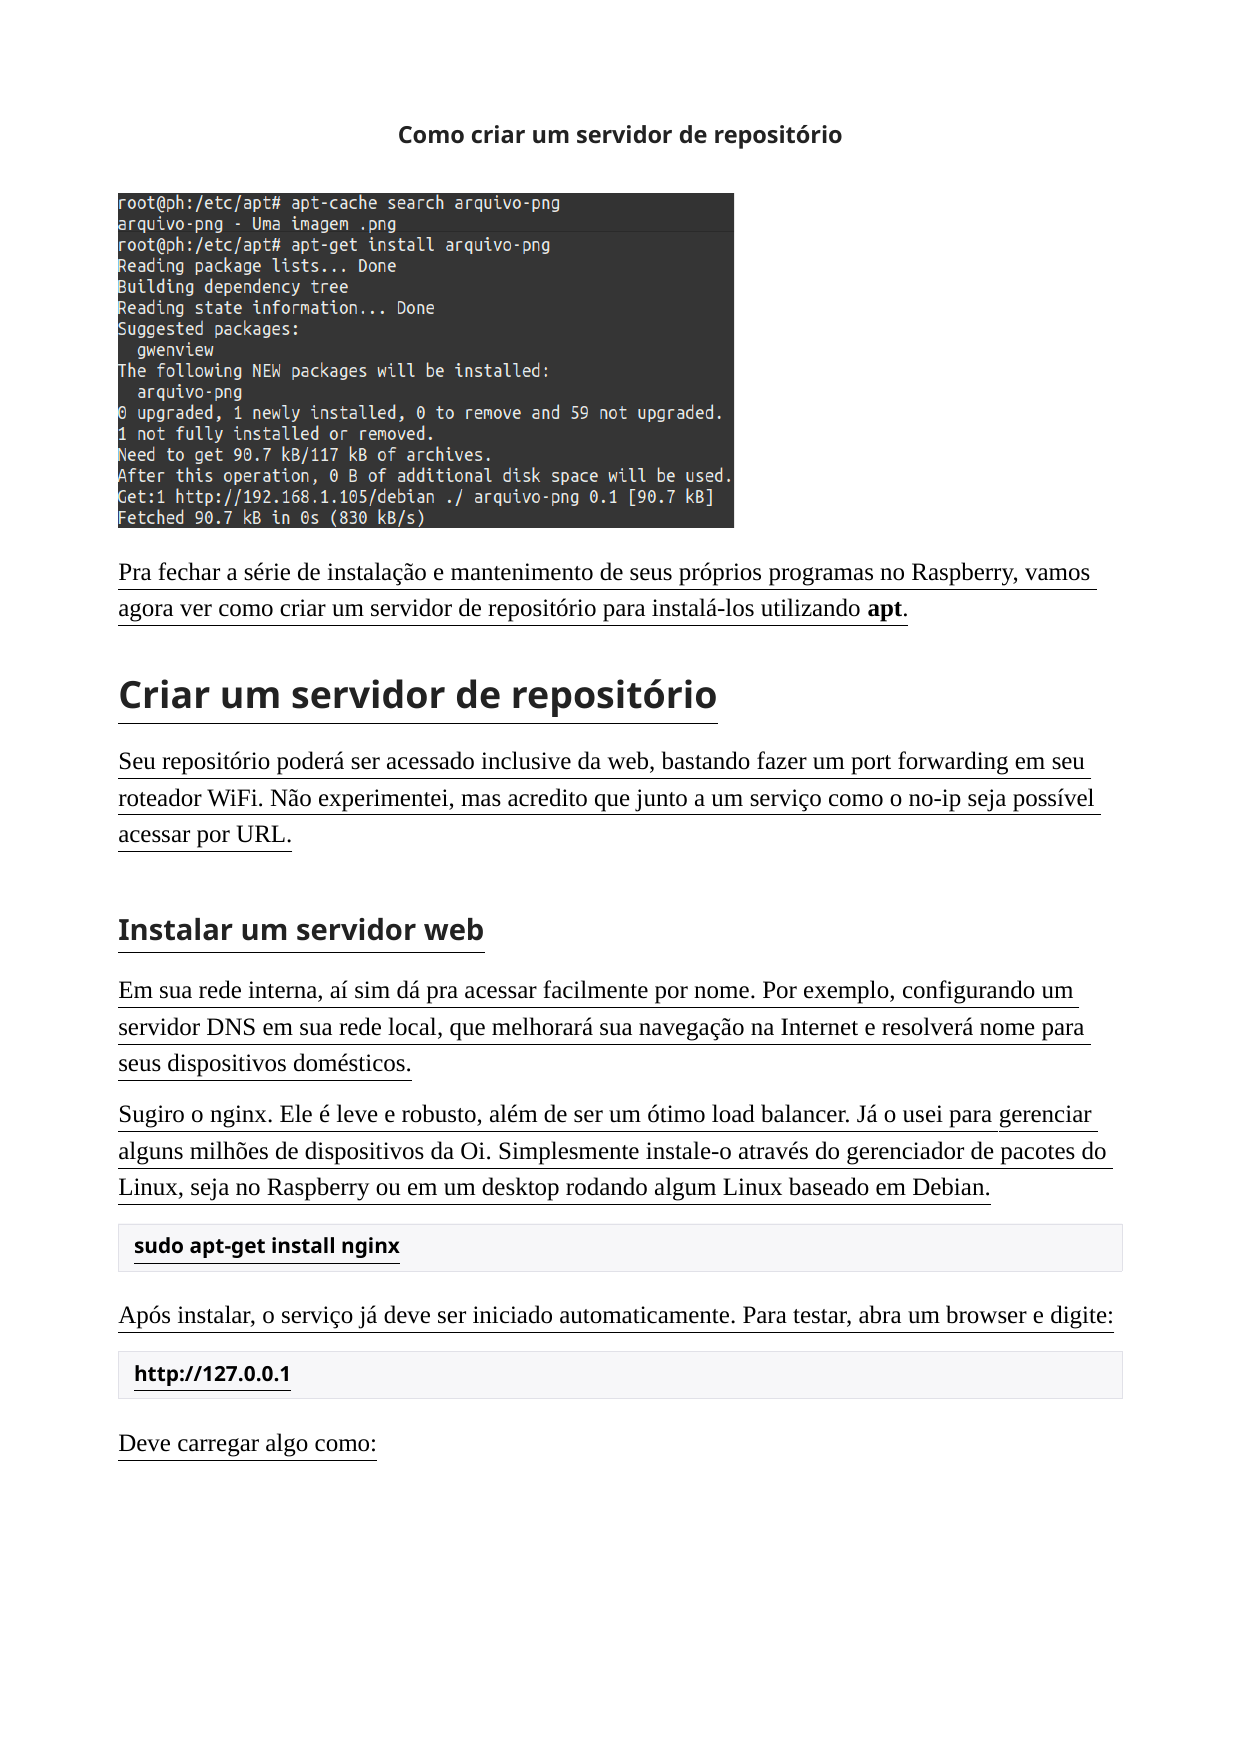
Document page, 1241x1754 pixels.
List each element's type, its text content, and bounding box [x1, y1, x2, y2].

text Raspberry [118, 153, 1122, 185]
picture [118, 193, 735, 528]
subtitle Criar um servidor de repositório [118, 669, 1122, 723]
text Pra fechar a série de instalação e mantenimento de seus próprios programas no Raspberry, vamos agora ver como criar um servidor de repositório para instalá-los utilizando apt. [118, 557, 1122, 625]
subtitle Como criar um servidor de repositório [118, 118, 1122, 150]
text Sugiro o nginx. Ele é leve e robusto, além de ser um ótimo load balancer. Já o usei para gerenciar alguns milhões de dispositivos da Oi. Simplesmente instale-o através do gerenciador de pacotes do Linux, seja no Raspberry ou em um desktop rodando algum Linux baseado em Debian. [118, 1099, 1122, 1204]
text http://127.0.0.1 [119, 1352, 1122, 1398]
text Deve carregar algo como: [118, 1428, 1122, 1460]
text sudo apt-get install nginx [119, 1225, 1122, 1271]
text Seu repositório poderá ser acessado inclusive da web, bastando fazer um port forwarding em seu roteador WiFi. Não experimentei, mas acredito que junto a um serviço como o no-ip seja possível acessar por URL. [118, 746, 1122, 851]
subtitle Instalar um servidor web [118, 909, 1122, 952]
text Após instalar, o serviço já deve ser iniciado automaticamente. Para testar, abra um browser e digite: [118, 1300, 1122, 1332]
text Em sua rede interna, aí sim dá pra acessar facilmente por nome. Por exemplo, configurando um servidor DNS em sua rede local, que melhorará sua navegação na Internet e resolverá nome para seus dispositivos domésticos. [118, 976, 1122, 1080]
